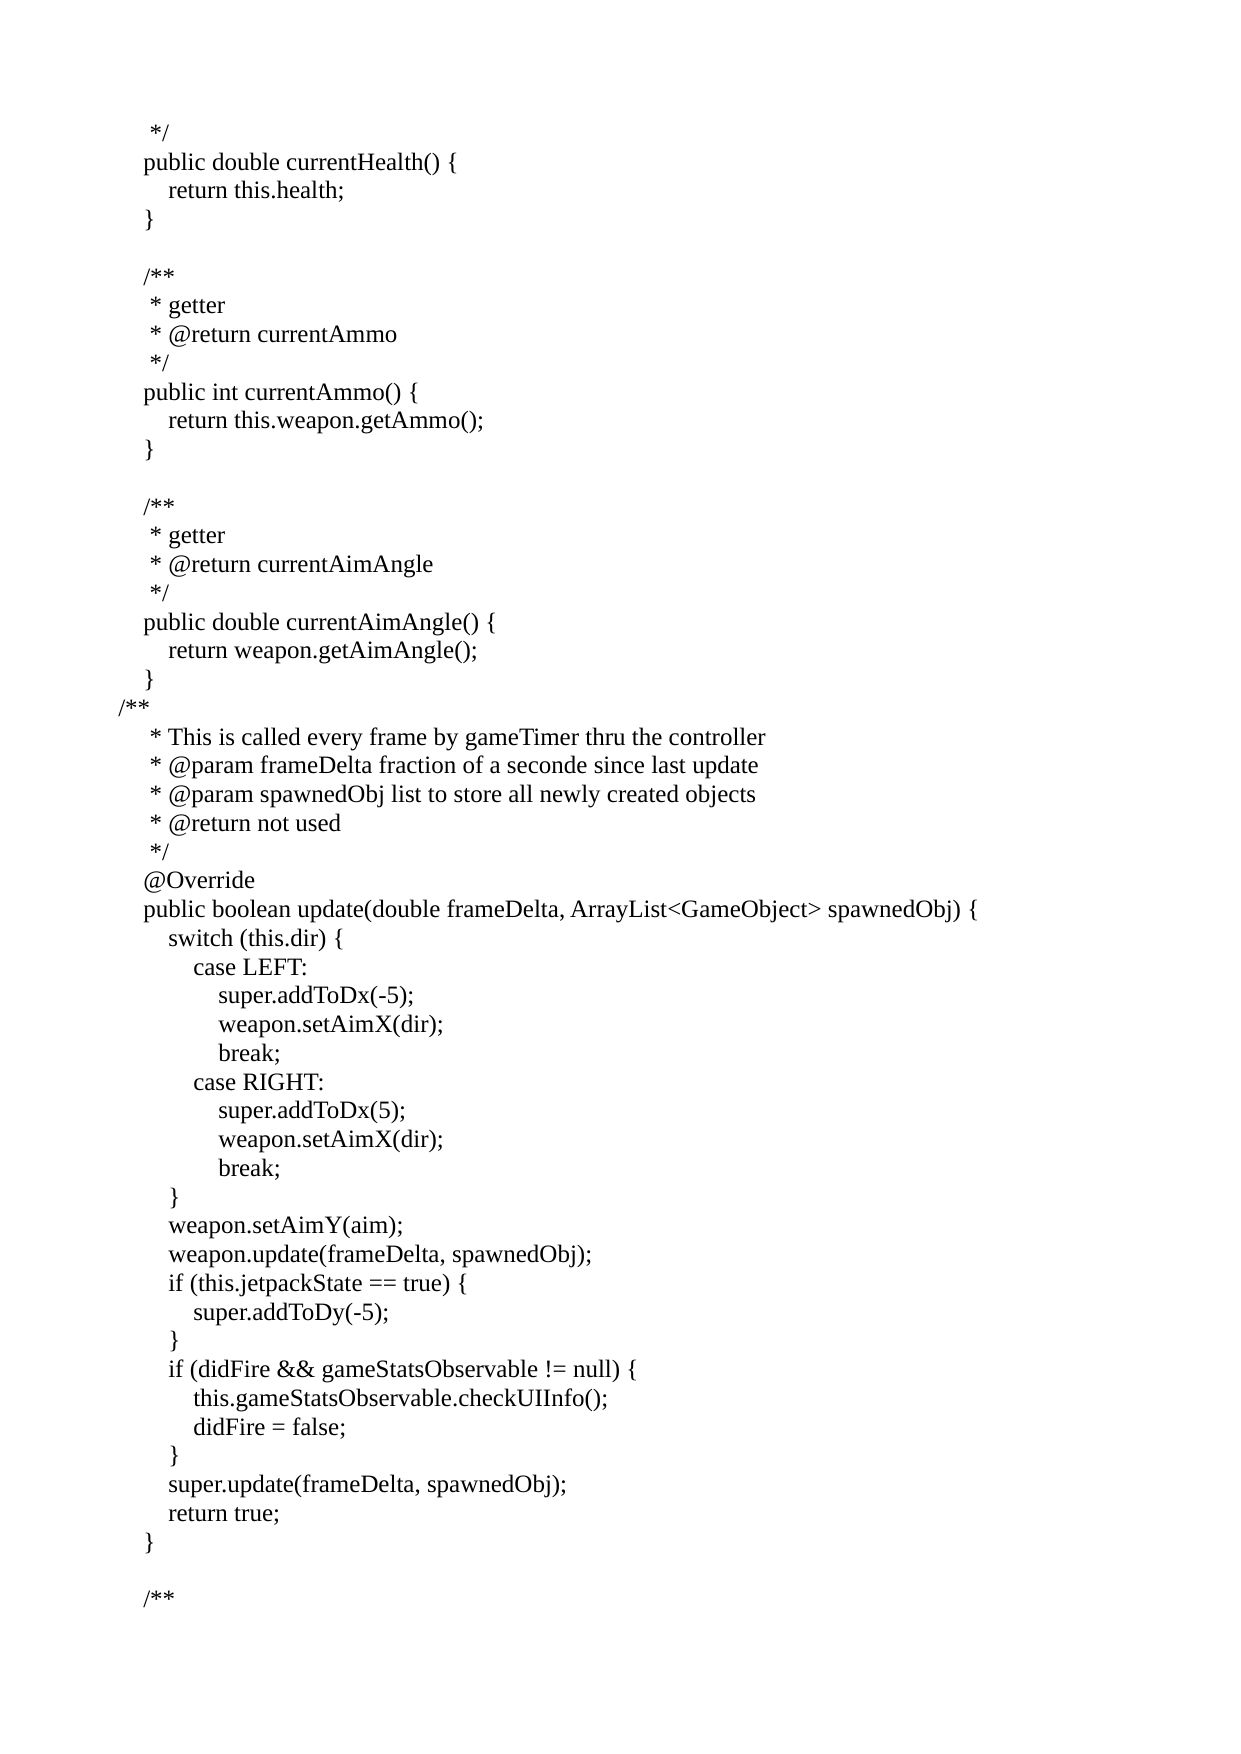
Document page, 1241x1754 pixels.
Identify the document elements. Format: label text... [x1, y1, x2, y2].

text } [118, 1441, 1122, 1469]
text } [118, 434, 1122, 463]
text /** [118, 1584, 1122, 1613]
text * getter [118, 291, 1122, 319]
text return this.weapon.getAmmo(); [118, 406, 1122, 434]
text * getter [118, 521, 1122, 549]
text switch (this.dir) { [118, 923, 1122, 952]
text this.gameStatsObservable.checkUIInfo(); [118, 1383, 1122, 1412]
text } [118, 664, 1122, 693]
text super.update(frameDelta, spawnedObj); [118, 1469, 1122, 1498]
text super.addToDx(5); [118, 1096, 1122, 1124]
text @Override [118, 866, 1122, 894]
text weapon.setAimX(dir); [118, 1124, 1122, 1153]
text break; [118, 1038, 1122, 1067]
text case RIGHT: [118, 1067, 1122, 1096]
text break; [118, 1153, 1122, 1182]
text if (this.jetpackState == true) { [118, 1268, 1122, 1297]
text /** [118, 492, 1122, 521]
text } [118, 204, 1122, 233]
text /** [118, 693, 1122, 722]
text weapon.setAimY(aim); [118, 1211, 1122, 1239]
text public double currentHealth() { [118, 147, 1122, 176]
text weapon.setAimX(dir); [118, 1009, 1122, 1038]
text * @param spawnedObj list to store all newly created objects [118, 779, 1122, 808]
text * This is called every frame by gameTimer thru the controller [118, 722, 1122, 751]
text weapon.update(frameDelta, spawnedObj); [118, 1239, 1122, 1268]
text */ [118, 348, 1122, 377]
text public double currentAimAngle() { [118, 607, 1122, 636]
text */ [118, 837, 1122, 866]
text didFire = false; [118, 1412, 1122, 1441]
text public boolean update(double frameDelta, ArrayList<GameObject> spawnedObj) { [118, 894, 1122, 923]
text return true; [118, 1498, 1122, 1527]
text /** [118, 262, 1122, 291]
text } [118, 1326, 1122, 1354]
text super.addToDy(-5); [118, 1297, 1122, 1326]
text case LEFT: [118, 952, 1122, 981]
text * @param frameDelta fraction of a seconde since last update [118, 751, 1122, 779]
text if (didFire && gameStatsObservable != null) { [118, 1354, 1122, 1383]
text return weapon.getAimAngle(); [118, 636, 1122, 664]
text */ [118, 578, 1122, 607]
text } [118, 1182, 1122, 1211]
text */ [118, 118, 1122, 147]
text public int currentAmmo() { [118, 377, 1122, 406]
text * @return currentAimAngle [118, 549, 1122, 578]
text } [118, 1527, 1122, 1556]
text super.addToDx(-5); [118, 981, 1122, 1009]
text * @return not used [118, 808, 1122, 837]
text return this.health; [118, 176, 1122, 204]
text * @return currentAmmo [118, 319, 1122, 348]
